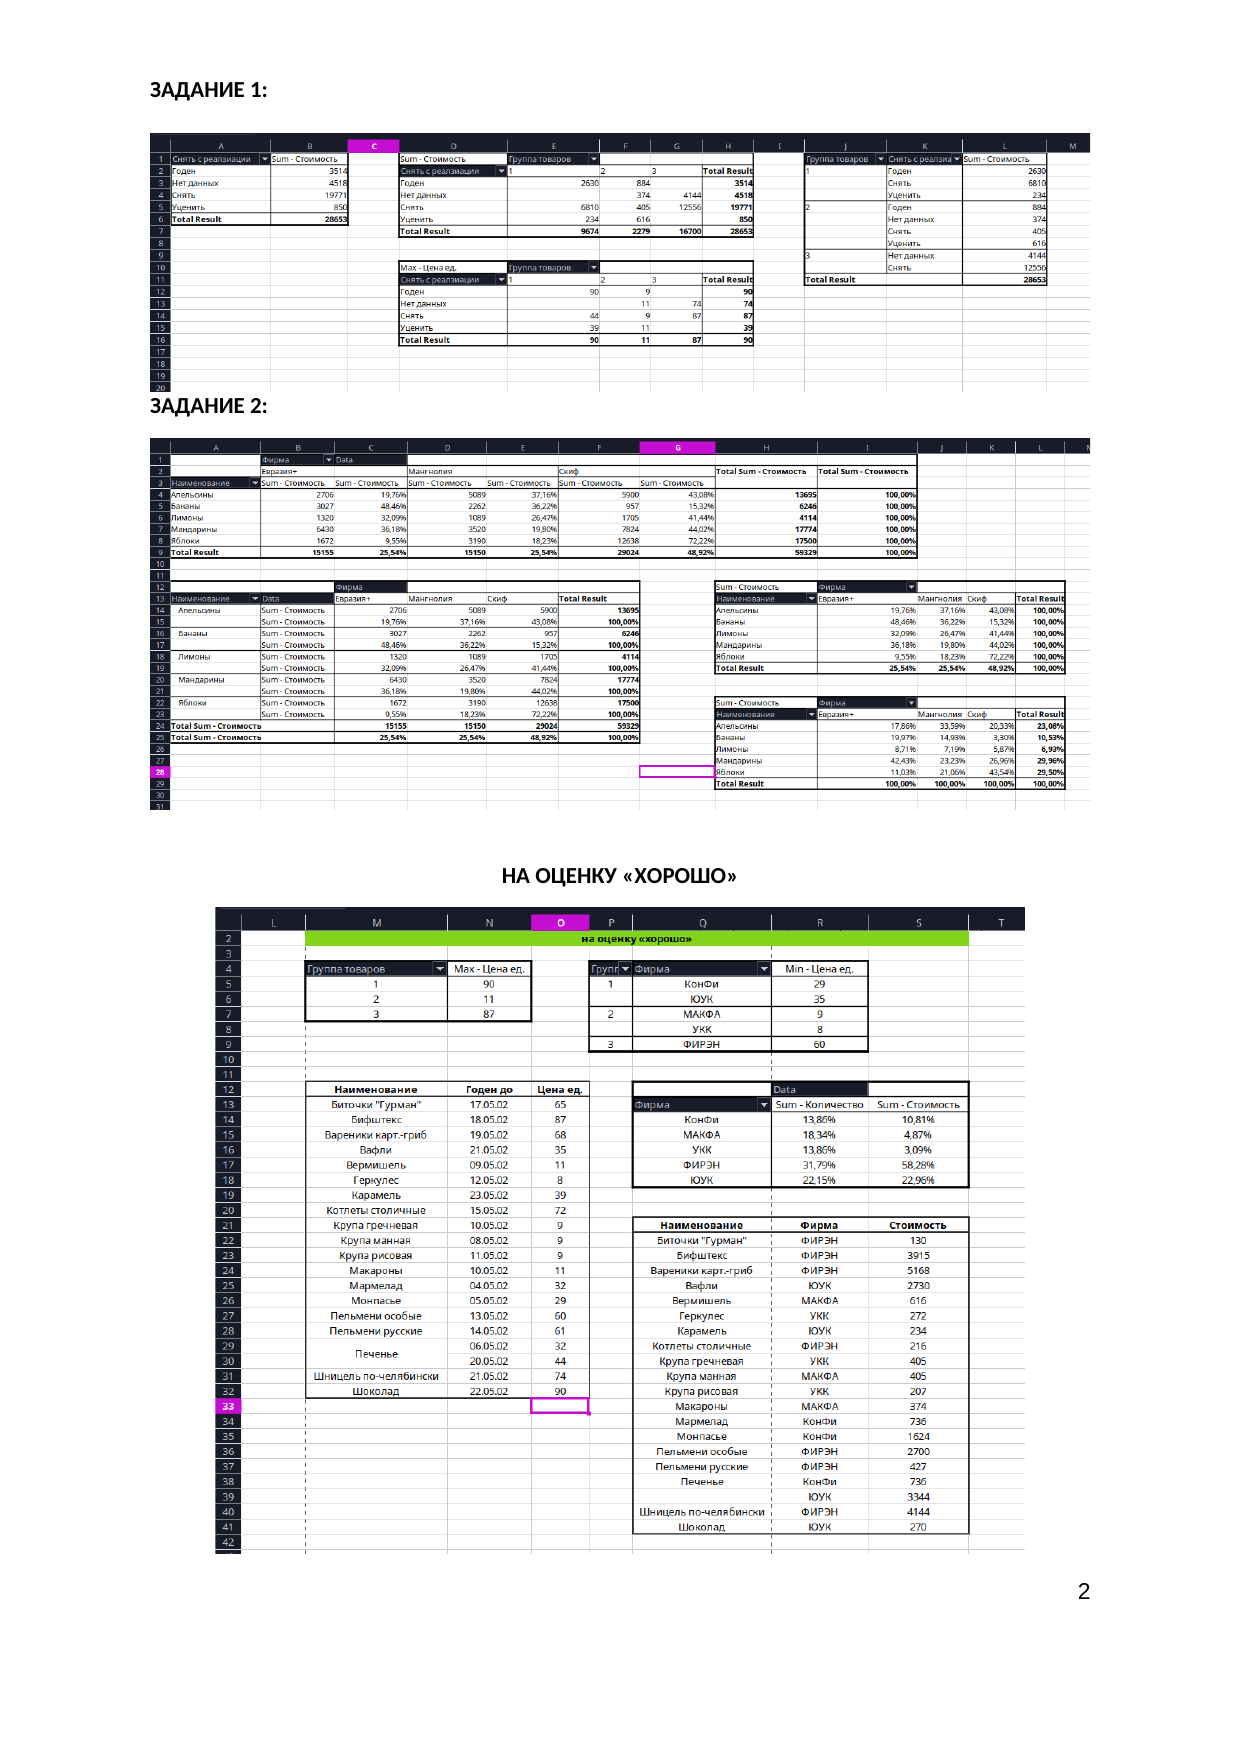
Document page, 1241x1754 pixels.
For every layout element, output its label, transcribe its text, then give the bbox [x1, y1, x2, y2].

picture [215, 907, 1025, 1554]
text [150, 908, 215, 1087]
text [1025, 908, 1090, 1087]
text ЗАДАНИЕ 2: [150, 392, 1090, 419]
picture [150, 133, 1091, 392]
text ЗАДАНИЕ 1: [150, 75, 1090, 133]
picture [150, 438, 1091, 810]
text НА ОЦЕНКУ «ХОРОШО» [150, 810, 1090, 889]
